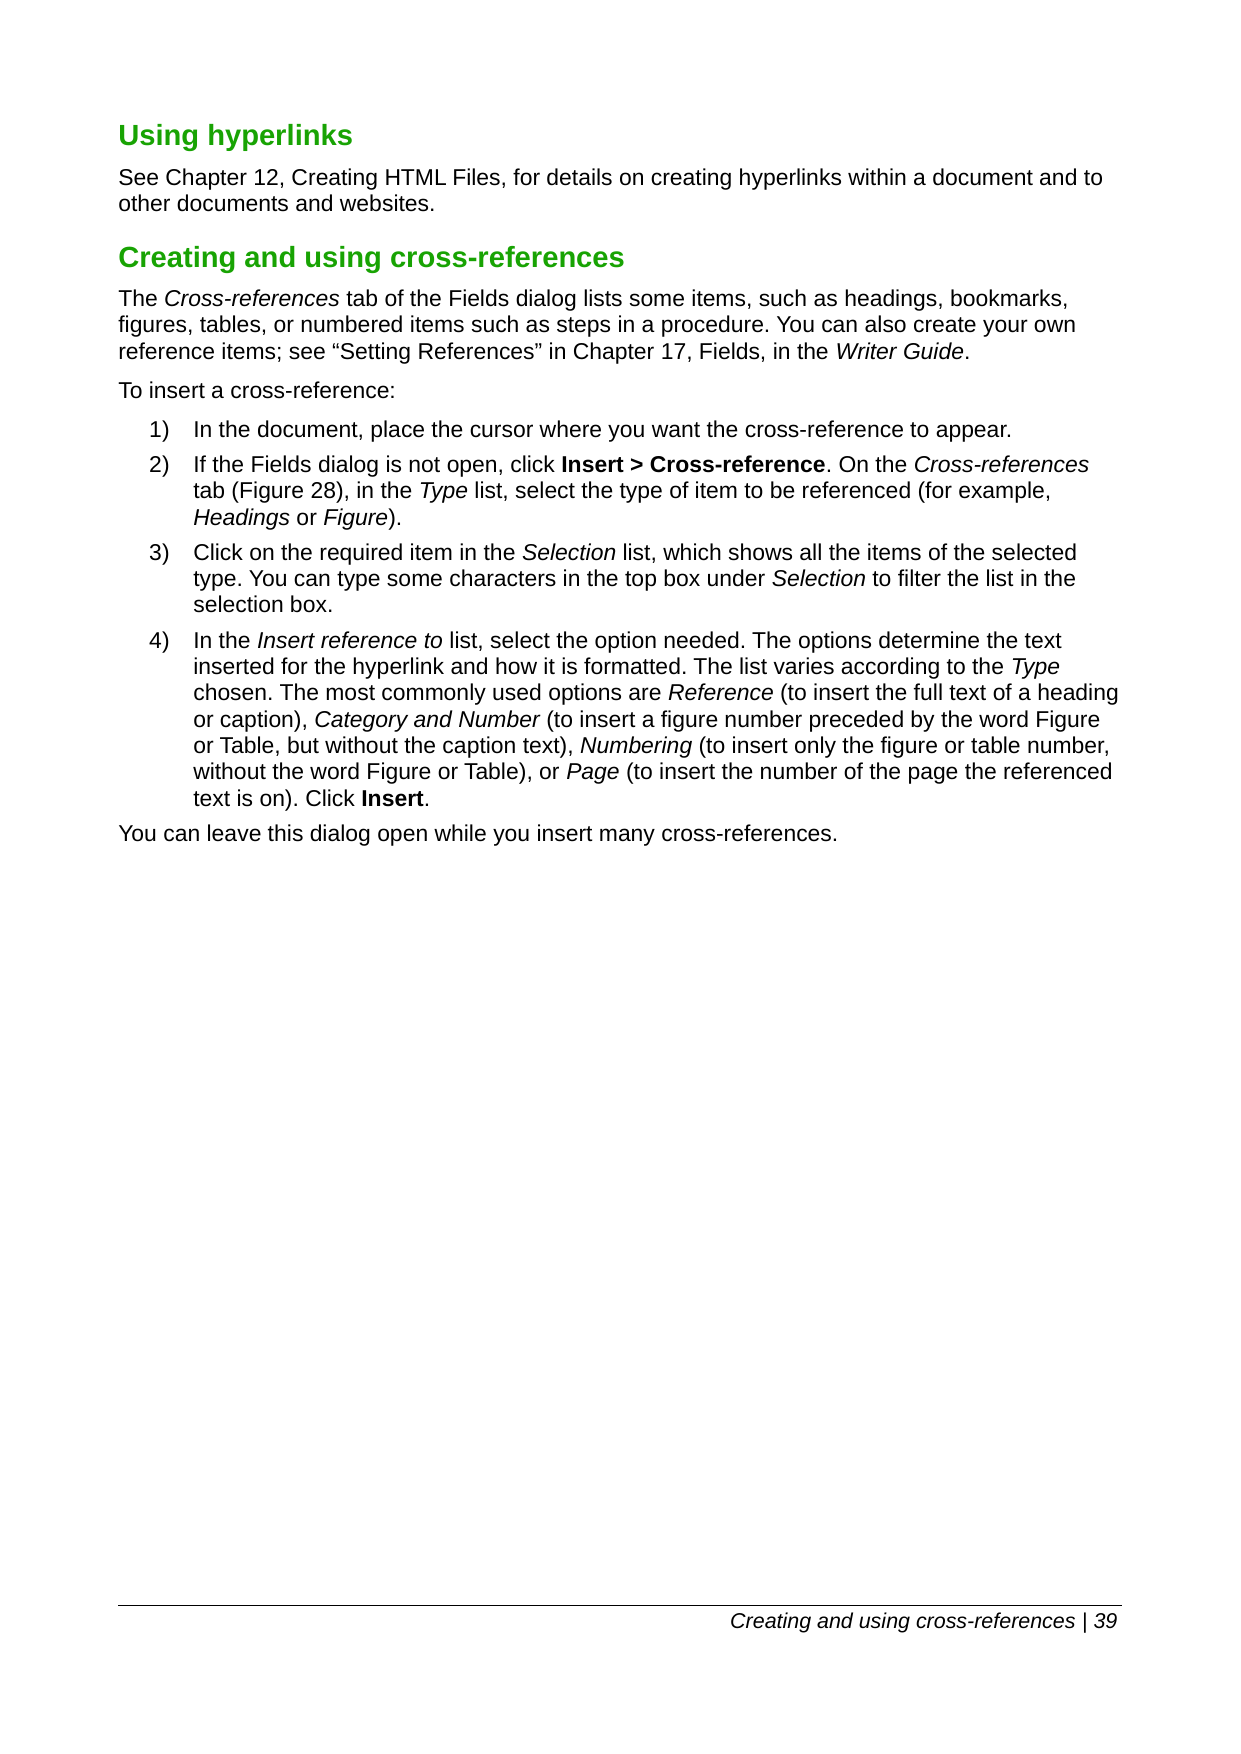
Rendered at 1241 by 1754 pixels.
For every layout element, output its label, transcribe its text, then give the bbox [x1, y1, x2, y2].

list Click on the required item in the Selection list, which shows all the items of the selected type. You can type some characters in the top box under Selection to filter the list in the selection box. [169, 539, 1122, 618]
list In the Insert reference to list, select the option needed. The options determine the text inserted for the hyperlink and how it is formatted. The list varies according to the Type chosen. The most commonly used options are Reference (to insert the full text of a heading or caption), Category and Number (to insert a figure number preceded by the word Figure or Table, but without the caption text), Numbering (to insert only the figure or table number, without the word Figure or Table), or Page (to insert the number of the page the referenced text is on). Click Insert. [169, 627, 1122, 811]
list In the document, place the cursor where you want the cross-reference to appear. [169, 416, 1122, 442]
list To insert a cross-reference: [118, 377, 1122, 403]
text You can leave this dialog open while you insert many cross-references. [118, 820, 1122, 846]
subtitle Using hyperlinks [118, 118, 1122, 152]
text The Cross-references tab of the Fields dialog lists some items, such as headings, bookmarks, figures, tables, or numbered items such as steps in a procedure. You can also create your own reference items; see “Setting References” in Chapter 17, Fields, in the Writer Guide. [118, 285, 1122, 364]
subtitle Creating and using cross-references [118, 240, 1122, 273]
list If the Fields dialog is not open, click Insert > Cross-reference. On the Cross-references tab (Figure 28), in the Type list, select the type of item to be referenced (for example, Headings or Figure). [169, 451, 1122, 530]
text See Chapter 12, Creating HTML Files, for details on creating hyperlinks within a document and to other documents and websites. [118, 163, 1122, 216]
